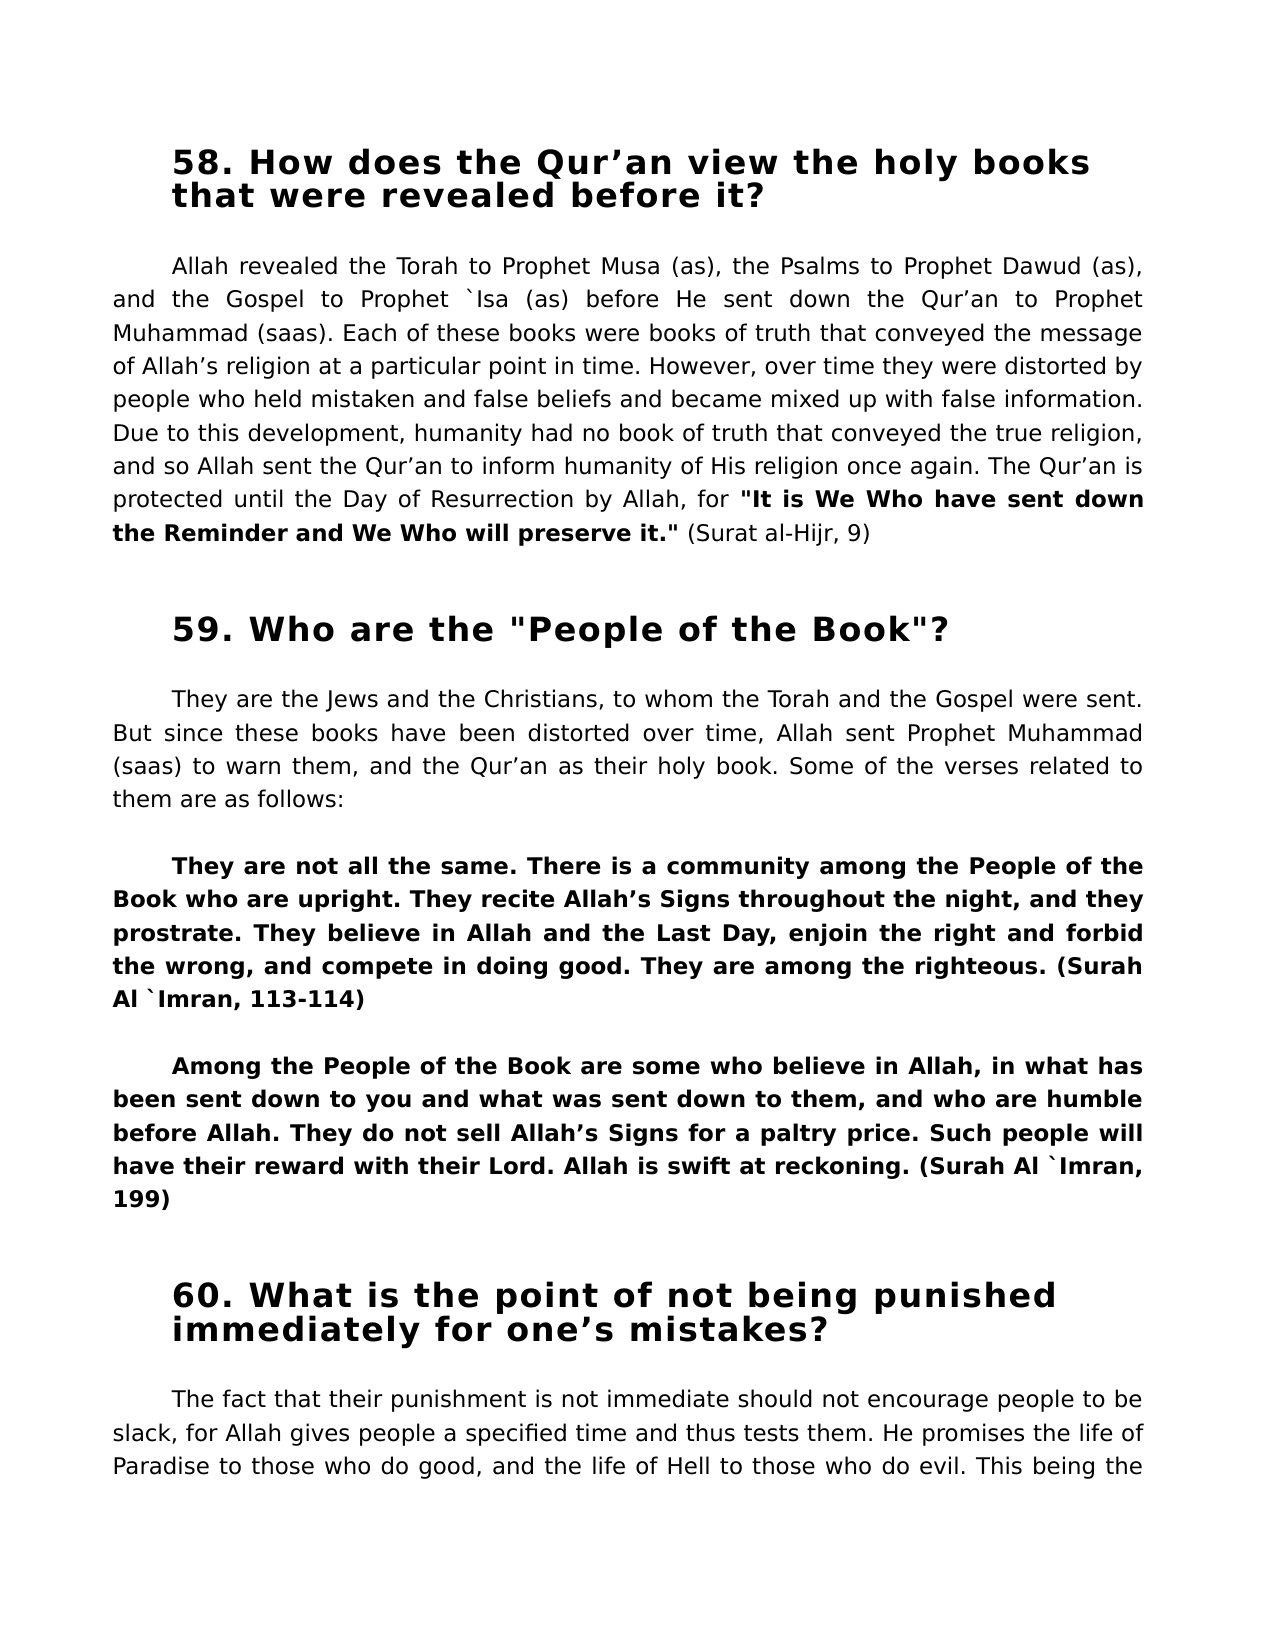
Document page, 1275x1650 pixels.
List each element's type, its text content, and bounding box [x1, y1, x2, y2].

text Among the People of the Book are some who believe in Allah, in what has been sent down to you and what was sent down to them, and who are humble before Allah. They do not sell Allah’s Signs for a paltry price. Such people will have their reward with their Lord. Allah is swift at reckoning. (Surah Al `Imran, 199) [112, 1048, 1145, 1214]
text 59. Who are the "People of the Book"? [112, 614, 1145, 648]
text They are not all the same. There is a community among the People of the Book who are upright. They recite Allah’s Signs throughout the night, and they prostrate. They believe in Allah and the Last Day, enjoin the right and forbid the wrong, and compete in doing good. They are among the righteous. (Surah Al `Imran, 113-114) [112, 848, 1145, 1014]
text They are the Jews and the Christians, to whom the Torah and the Gospel were sent. But since these books have been distorted over time, Allah sent Prophet Muhammad (saas) to warn them, and the Qur’an as their holy book. Some of the verses related to them are as follows: [112, 681, 1145, 814]
text 58. How does the Qur’an view the holy books [112, 148, 1145, 181]
text that were revealed before it? [112, 181, 1145, 214]
text The fact that their punishment is not immediate should not encourage people to be slack, for Allah gives people a specified time and thus tests them. He promises the life of Paradise to those who do good, and the life of Hell to those who do evil. This being the [112, 1381, 1145, 1481]
text Allah revealed the Torah to Prophet Musa (as), the Psalms to Prophet Dawud (as), and the Gospel to Prophet `Isa (as) before He sent down the Qur’an to Prophet Muhammad (saas). Each of these books were books of truth that conveyed the message of Allah’s religion at a particular point in time. However, over time they were distorted by people who held mistaken and false beliefs and became mixed up with false information. Due to this development, humanity had no book of truth that conveyed the true religion, and so Allah sent the Qur’an to inform humanity of His religion once again. The Qur’an is protected until the Day of Resurrection by Allah, for "It is We Who have sent down the Reminder and We Who will preserve it." (Surat al-Hijr, 9) [112, 248, 1145, 548]
text 60. What is the point of not being punished [112, 1281, 1145, 1314]
text immediately for one’s mistakes? [112, 1314, 1145, 1348]
